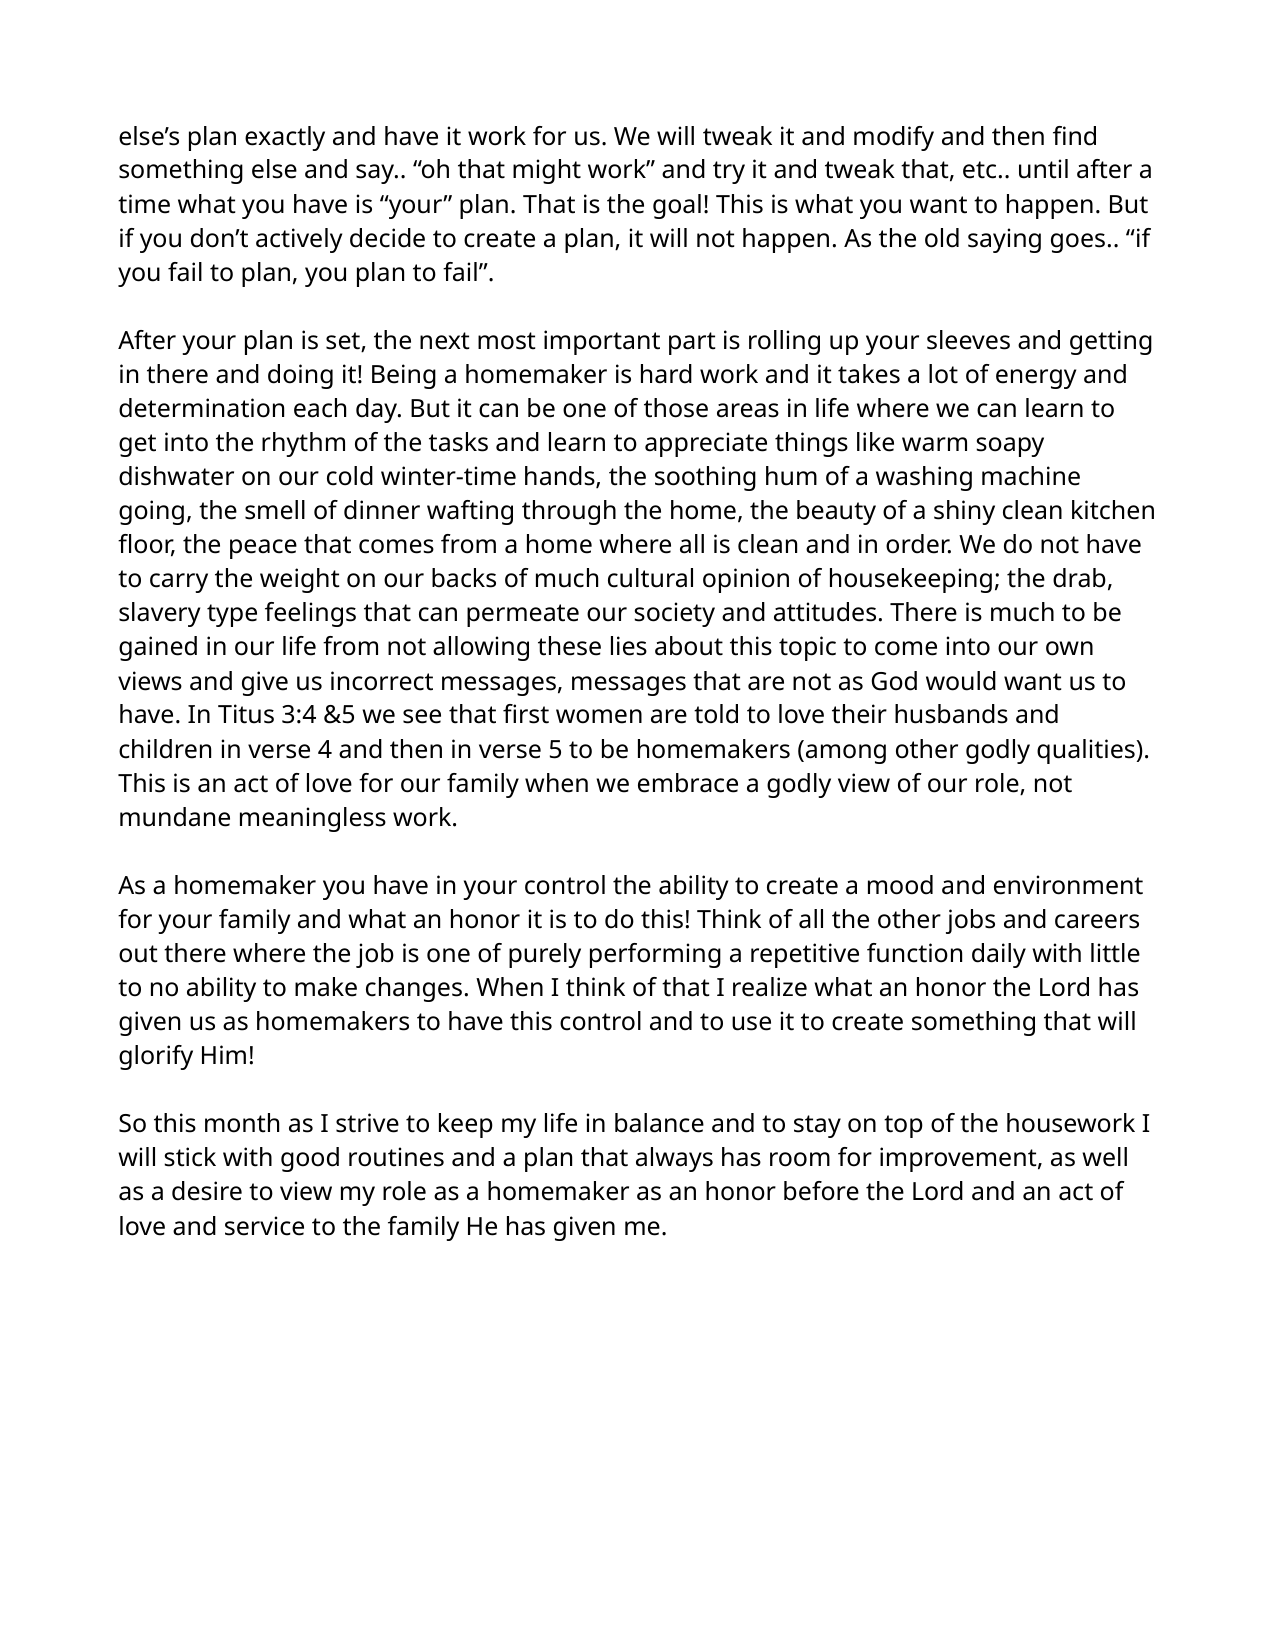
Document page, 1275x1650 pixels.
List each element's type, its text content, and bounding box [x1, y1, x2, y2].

text else’s plan exactly and have it work for us. We will tweak it and modify and then find something else and say.. “oh that might work” and try it and tweak that, etc.. until after a time what you have is “your” plan. That is the goal! This is what you want to happen. But if you don’t actively decide to create a plan, it will not happen. As the old saying goes.. “if you fail to plan, you plan to fail”. After your plan is set, the next most important part is rolling up your sleeves and getting in there and doing it! Being a homemaker is hard work and it takes a lot of energy and determination each day. But it can be one of those areas in life where we can learn to get into the rhythm of the tasks and learn to appreciate things like warm soapy dishwater on our cold winter-time hands, the soothing hum of a washing machine going, the smell of dinner wafting through the home, the beauty of a shiny clean kitchen floor, the peace that comes from a home where all is clean and in order. We do not have to carry the weight on our backs of much cultural opinion of housekeeping; the drab, slavery type feelings that can permeate our society and attitudes. There is much to be gained in our life from not allowing these lies about this topic to come into our own views and give us incorrect messages, messages that are not as God would want us to have. In Titus 3:4 &5 we see that first women are told to love their husbands and children in verse 4 and then in verse 5 to be homemakers (among other godly qualities). This is an act of love for our family when we embrace a godly view of our role, not mundane meaningless work. As a homemaker you have in your control the ability to create a mood and environment for your family and what an honor it is to do this! Think of all the other jobs and careers out there where the job is one of purely performing a repetitive function daily with little to no ability to make changes. When I think of that I realize what an honor the Lord has given us as homemakers to have this control and to use it to create something that will glorify Him! So this month as I strive to keep my life in balance and to stay on top of the housework I will stick with good routines and a plan that always has room for improvement, as well as a desire to view my role as a homemaker as an honor before the Lord and an act of love and service to the family He has given me. [118, 118, 1157, 1242]
